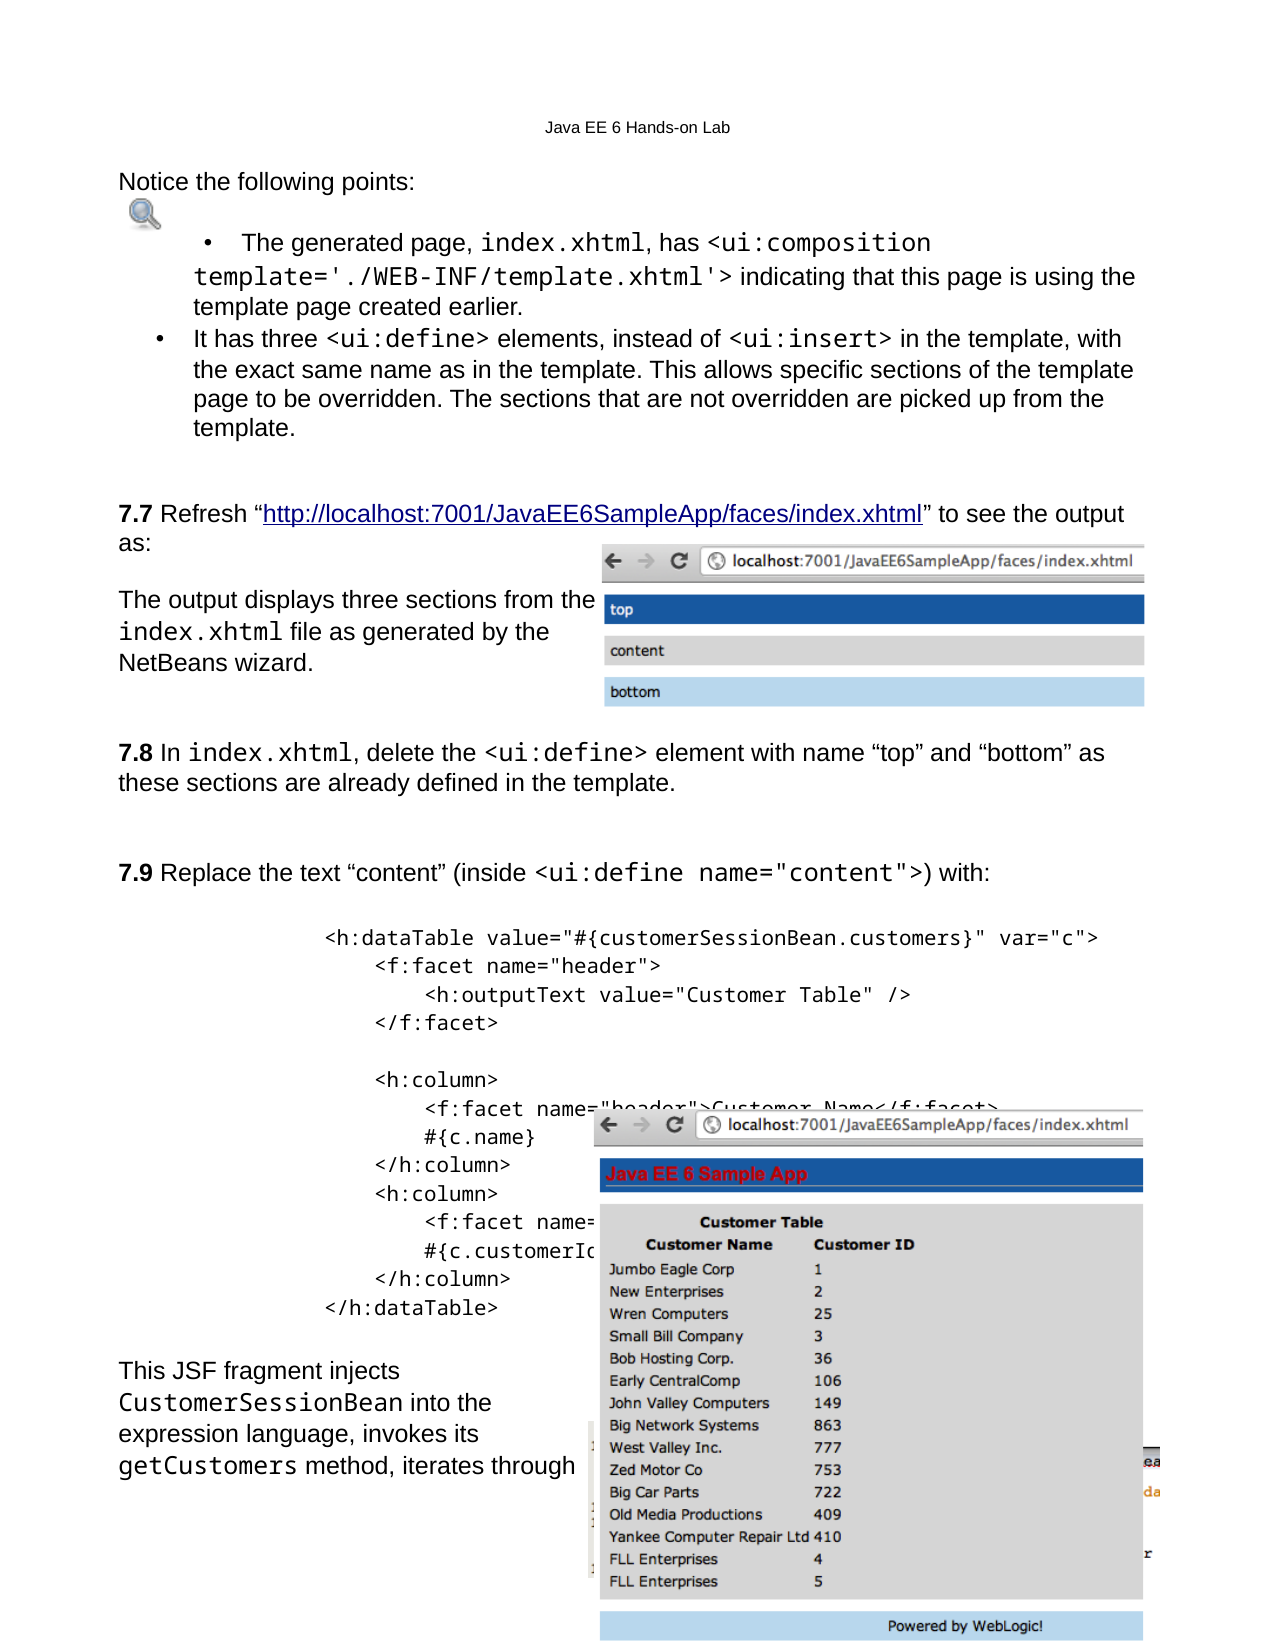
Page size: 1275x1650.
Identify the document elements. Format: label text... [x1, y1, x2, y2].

picture [128, 198, 166, 233]
list It has three <ui:define> elements, instead of <ui:insert> in the template, with the exact same name as in the template. This allows specific sections of the template page to be overridden. The sections that are not overridden are picked up from the template. [156, 321, 1157, 441]
picture [601, 544, 1145, 716]
text Notice the following points: [118, 167, 1157, 224]
table_header <h:dataTable value="#{customerSessionBean.customers}" var="c"> <f:facet name="header"> <h:outputText value="Customer Table" /> </f:facet> <h:column> <f:facet name="header">Customer Name</f:facet> #{c.name} </h:column> <h:column> <f:facet name="header">Customer ID</f:facet> #{c.customerId} </h:column> </h:dataTable> [118, 918, 1157, 1327]
list The generated page, index.xhtml, has <ui:composition template='./WEB-INF/template.xhtml'> indicating that this page is using the template page created earlier. [156, 224, 1157, 321]
picture [588, 1109, 1160, 1650]
text 7.7 Refresh “http://localhost:7001/JavaEE6SampleApp/faces/index.xhtml” to see the output as: The output displays three sections from the index.xhtml file as generated by the NetBeans wizard. 7.8 In index.xhtml, delete the <ui:define> element with name “top” and “bottom” as these sections are already defined in the template. 7.9 Replace the text “content” (inside <ui:define name="content">) with: [118, 441, 1157, 917]
text This JSF fragment injects CustomerSessionBean into the expression language, invokes its getCustomers method, iterates through [118, 1327, 593, 1481]
